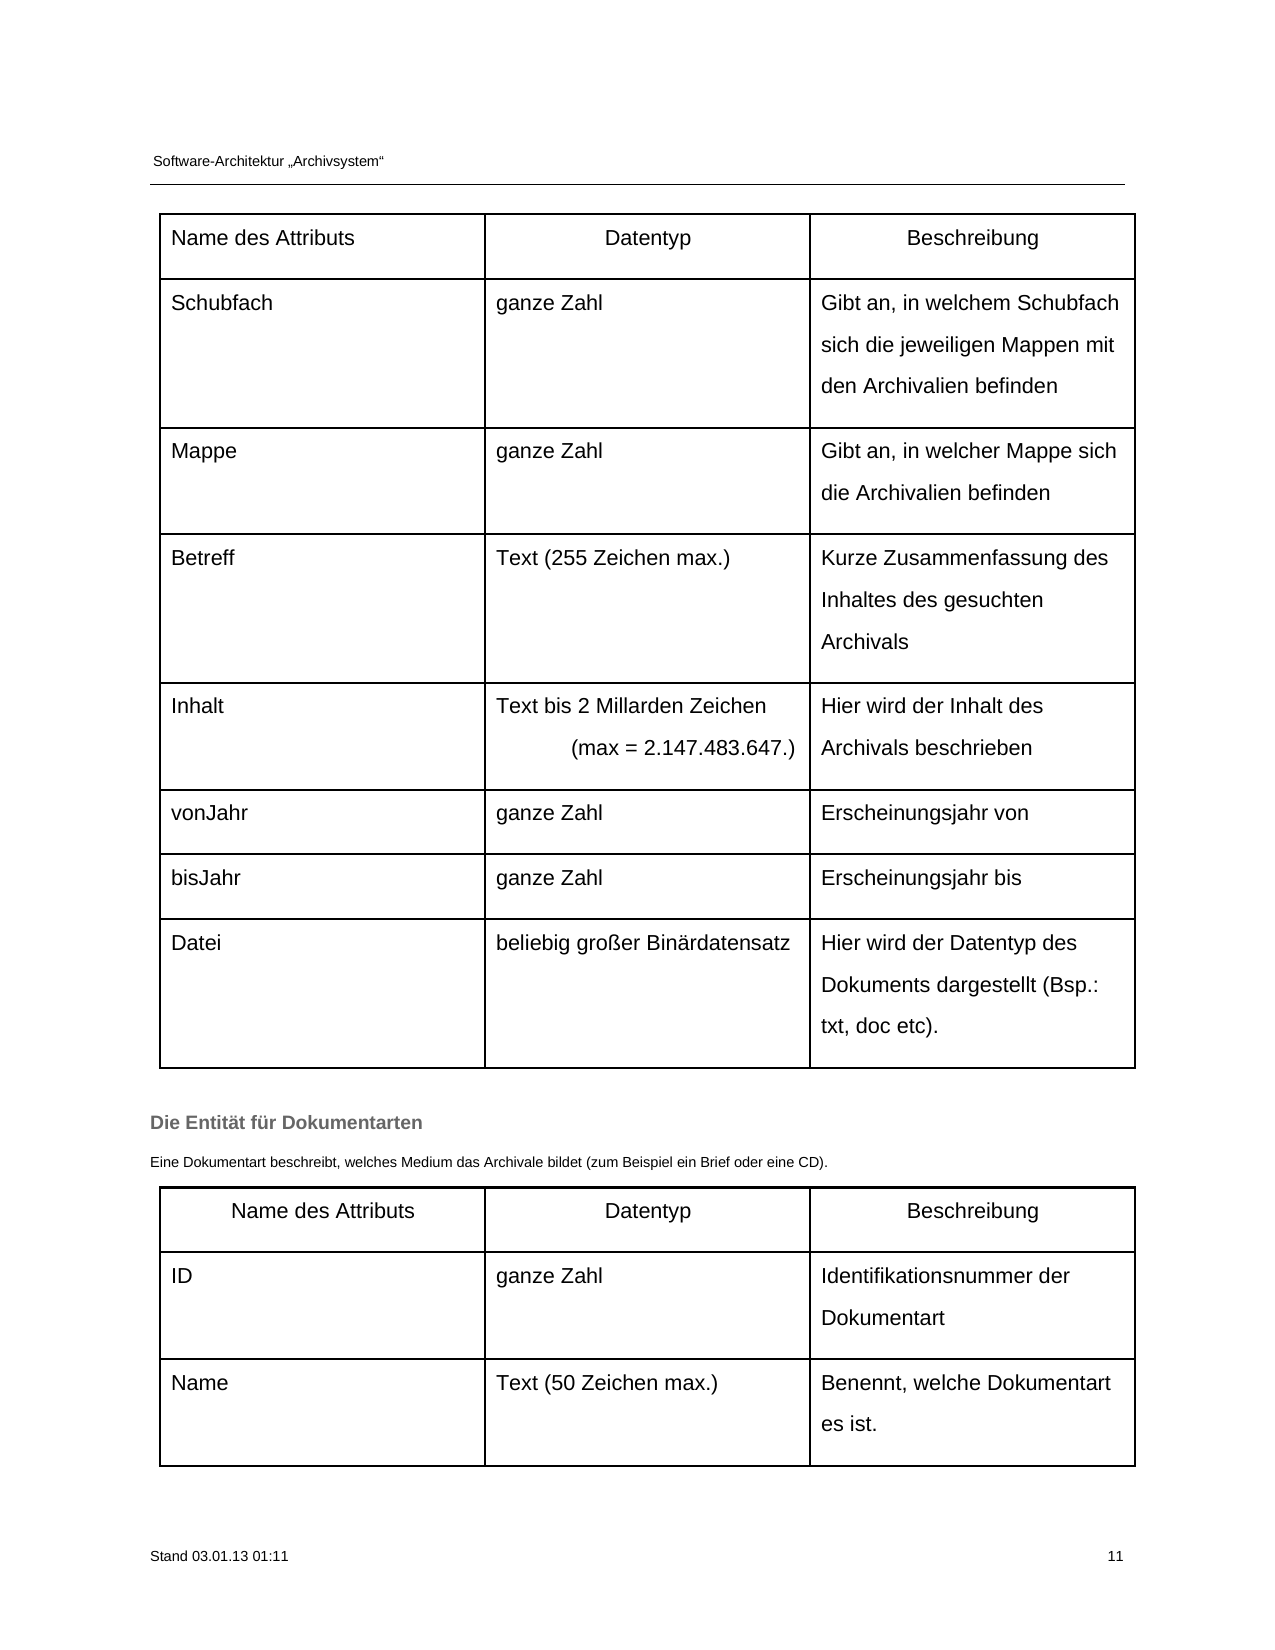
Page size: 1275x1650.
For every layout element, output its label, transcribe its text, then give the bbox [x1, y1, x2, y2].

subtitle Die Entität für Dokumentarten [150, 1112, 1125, 1149]
text Eine Dokumentart beschreibt, welches Medium das Archivale bildet (zum Beispiel ein Brief oder eine CD). [150, 1154, 1125, 1182]
table_header Datentyp [486, 215, 809, 278]
table_cell Hier wird der Datentyp des Dokuments dargestellt (Bsp.: txt, doc etc). [811, 920, 1134, 1067]
table_header Beschreibung [811, 1189, 1134, 1251]
table_cell Schubfach [161, 280, 484, 427]
table_cell bisJahr [161, 855, 484, 918]
table_cell Hier wird der Inhalt des Archivals beschrieben [811, 684, 1134, 788]
table_cell Erscheinungsjahr von [811, 791, 1134, 853]
table_cell beliebig großer Binärdatensatz [486, 920, 809, 1067]
table_cell Text (50 Zeichen max.) [486, 1360, 809, 1464]
table_cell Gibt an, in welcher Mappe sich die Archivalien befinden [811, 429, 1134, 533]
table_cell Text (255 Zeichen max.) [486, 535, 809, 682]
table_cell Name [161, 1360, 484, 1464]
table_cell ganze Zahl [486, 791, 809, 853]
table_cell ganze Zahl [486, 429, 809, 533]
table_header Datentyp [486, 1189, 809, 1251]
table_cell Gibt an, in welchem Schubfach sich die jeweiligen Mappen mit den Archivalien befinden [811, 280, 1134, 427]
table_cell Betreff [161, 535, 484, 682]
table_cell ganze Zahl [486, 280, 809, 427]
table_cell ganze Zahl [486, 855, 809, 918]
table_cell Erscheinungsjahr bis [811, 855, 1134, 918]
table_cell Identifikationsnummer der Dokumentart [811, 1253, 1134, 1358]
table_cell Benennt, welche Dokumentart es ist. [811, 1360, 1134, 1464]
table_cell ganze Zahl [486, 1253, 809, 1358]
table_cell ID [161, 1253, 484, 1358]
table_cell Kurze Zusammenfassung des Inhaltes des gesuchten Archivals [811, 535, 1134, 682]
table_header Name des Attributs [161, 1189, 484, 1251]
table_header Beschreibung [811, 215, 1134, 278]
table_cell Text bis 2 Millarden Zeichen (max = 2.147.483.647.) [486, 684, 809, 788]
table_cell Inhalt [161, 684, 484, 788]
table_cell vonJahr [161, 791, 484, 853]
table_header Name des Attributs [161, 215, 484, 278]
table_cell Mappe [161, 429, 484, 533]
table_cell Datei [161, 920, 484, 1067]
